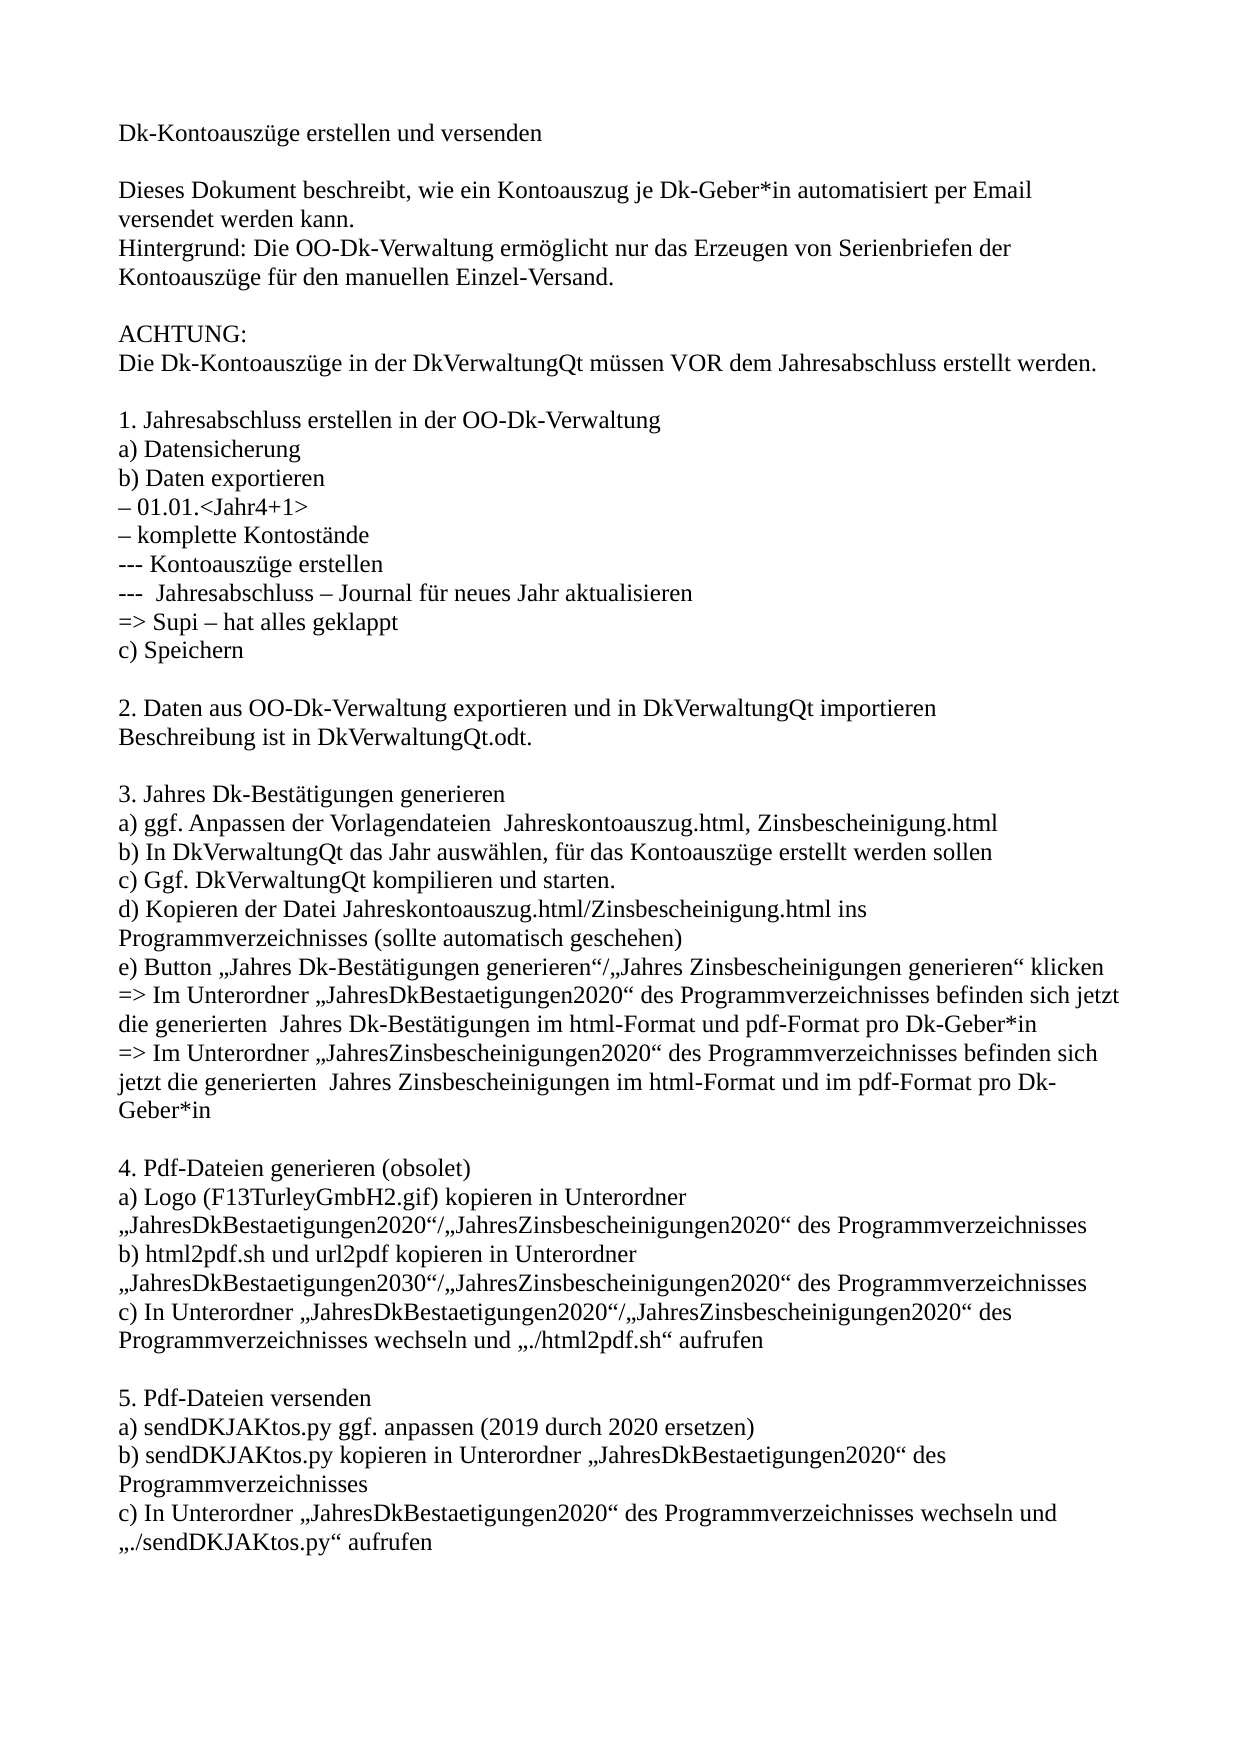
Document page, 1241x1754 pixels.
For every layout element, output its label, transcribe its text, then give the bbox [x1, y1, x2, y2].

text 4. Pdf-Dateien generieren (obsolet) [118, 1153, 1122, 1182]
text d) Kopieren der Datei Jahreskontoauszug.html/Zinsbescheinigung.html ins Programmverzeichnisses (sollte automatisch geschehen) [118, 894, 1122, 952]
text Dieses Dokument beschreibt, wie ein Kontoauszug je Dk-Geber*in automatisiert per Email versendet werden kann. [118, 176, 1122, 233]
text Hintergrund: Die OO-Dk-Verwaltung ermöglicht nur das Erzeugen von Serienbriefen der Kontoauszüge für den manuellen Einzel-Versand. [118, 233, 1122, 291]
text Die Dk-Kontoauszüge in der DkVerwaltungQt müssen VOR dem Jahresabschluss erstellt werden. [118, 348, 1122, 377]
text a) Logo (F13TurleyGmbH2.gif) kopieren in Unterordner „JahresDkBestaetigungen2020“/„JahresZinsbescheinigungen2020“ des Programmverzeichnisses [118, 1182, 1122, 1239]
text c) In Unterordner „JahresDkBestaetigungen2020“/„JahresZinsbescheinigungen2020“ des Programmverzeichnisses wechseln und „./html2pdf.sh“ aufrufen [118, 1297, 1122, 1354]
text b) sendDKJAKtos.py kopieren in Unterordner „JahresDkBestaetigungen2020“ des Programmverzeichnisses [118, 1441, 1122, 1498]
text 5. Pdf-Dateien versenden [118, 1383, 1122, 1412]
text b) html2pdf.sh und url2pdf kopieren in Unterordner „JahresDkBestaetigungen2030“/„JahresZinsbescheinigungen2020“ des Programmverzeichnisses [118, 1239, 1122, 1297]
text --- Kontoauszüge erstellen [118, 549, 1122, 578]
text c) Speichern [118, 636, 1122, 664]
text c) Ggf. DkVerwaltungQt kompilieren und starten. [118, 866, 1122, 894]
text Beschreibung ist in DkVerwaltungQt.odt. [118, 722, 1122, 751]
text a) Datensicherung [118, 434, 1122, 463]
text a) sendDKJAKtos.py ggf. anpassen (2019 durch 2020 ersetzen) [118, 1412, 1122, 1441]
text – komplette Kontostände [118, 521, 1122, 549]
text e) Button „Jahres Dk-Bestätigungen generieren“/„Jahres Zinsbescheinigungen generieren“ klicken [118, 952, 1122, 981]
text => Im Unterordner „JahresDkBestaetigungen2020“ des Programmverzeichnisses befinden sich jetzt die generierten Jahres Dk-Bestätigungen im html-Format und pdf-Format pro Dk-Geber*in [118, 981, 1122, 1038]
text b) Daten exportieren [118, 463, 1122, 492]
text => Supi – hat alles geklappt [118, 607, 1122, 636]
text a) ggf. Anpassen der Vorlagendateien Jahreskontoauszug.html, Zinsbescheinigung.html [118, 808, 1122, 837]
text b) In DkVerwaltungQt das Jahr auswählen, für das Kontoauszüge erstellt werden sollen [118, 837, 1122, 866]
text Dk-Kontoauszüge erstellen und versenden [118, 118, 1122, 147]
text c) In Unterordner „JahresDkBestaetigungen2020“ des Programmverzeichnisses wechseln und „./sendDKJAKtos.py“ aufrufen [118, 1498, 1122, 1556]
text – 01.01.<Jahr4+1> [118, 492, 1122, 521]
text --- Jahresabschluss – Journal für neues Jahr aktualisieren [118, 578, 1122, 607]
text => Im Unterordner „JahresZinsbescheinigungen2020“ des Programmverzeichnisses befinden sich jetzt die generierten Jahres Zinsbescheinigungen im html-Format und im pdf-Format pro Dk-Geber*in [118, 1038, 1122, 1124]
text 2. Daten aus OO-Dk-Verwaltung exportieren und in DkVerwaltungQt importieren [118, 693, 1122, 722]
text ACHTUNG: [118, 319, 1122, 348]
text 1. Jahresabschluss erstellen in der OO-Dk-Verwaltung [118, 406, 1122, 434]
text 3. Jahres Dk-Bestätigungen generieren [118, 779, 1122, 808]
